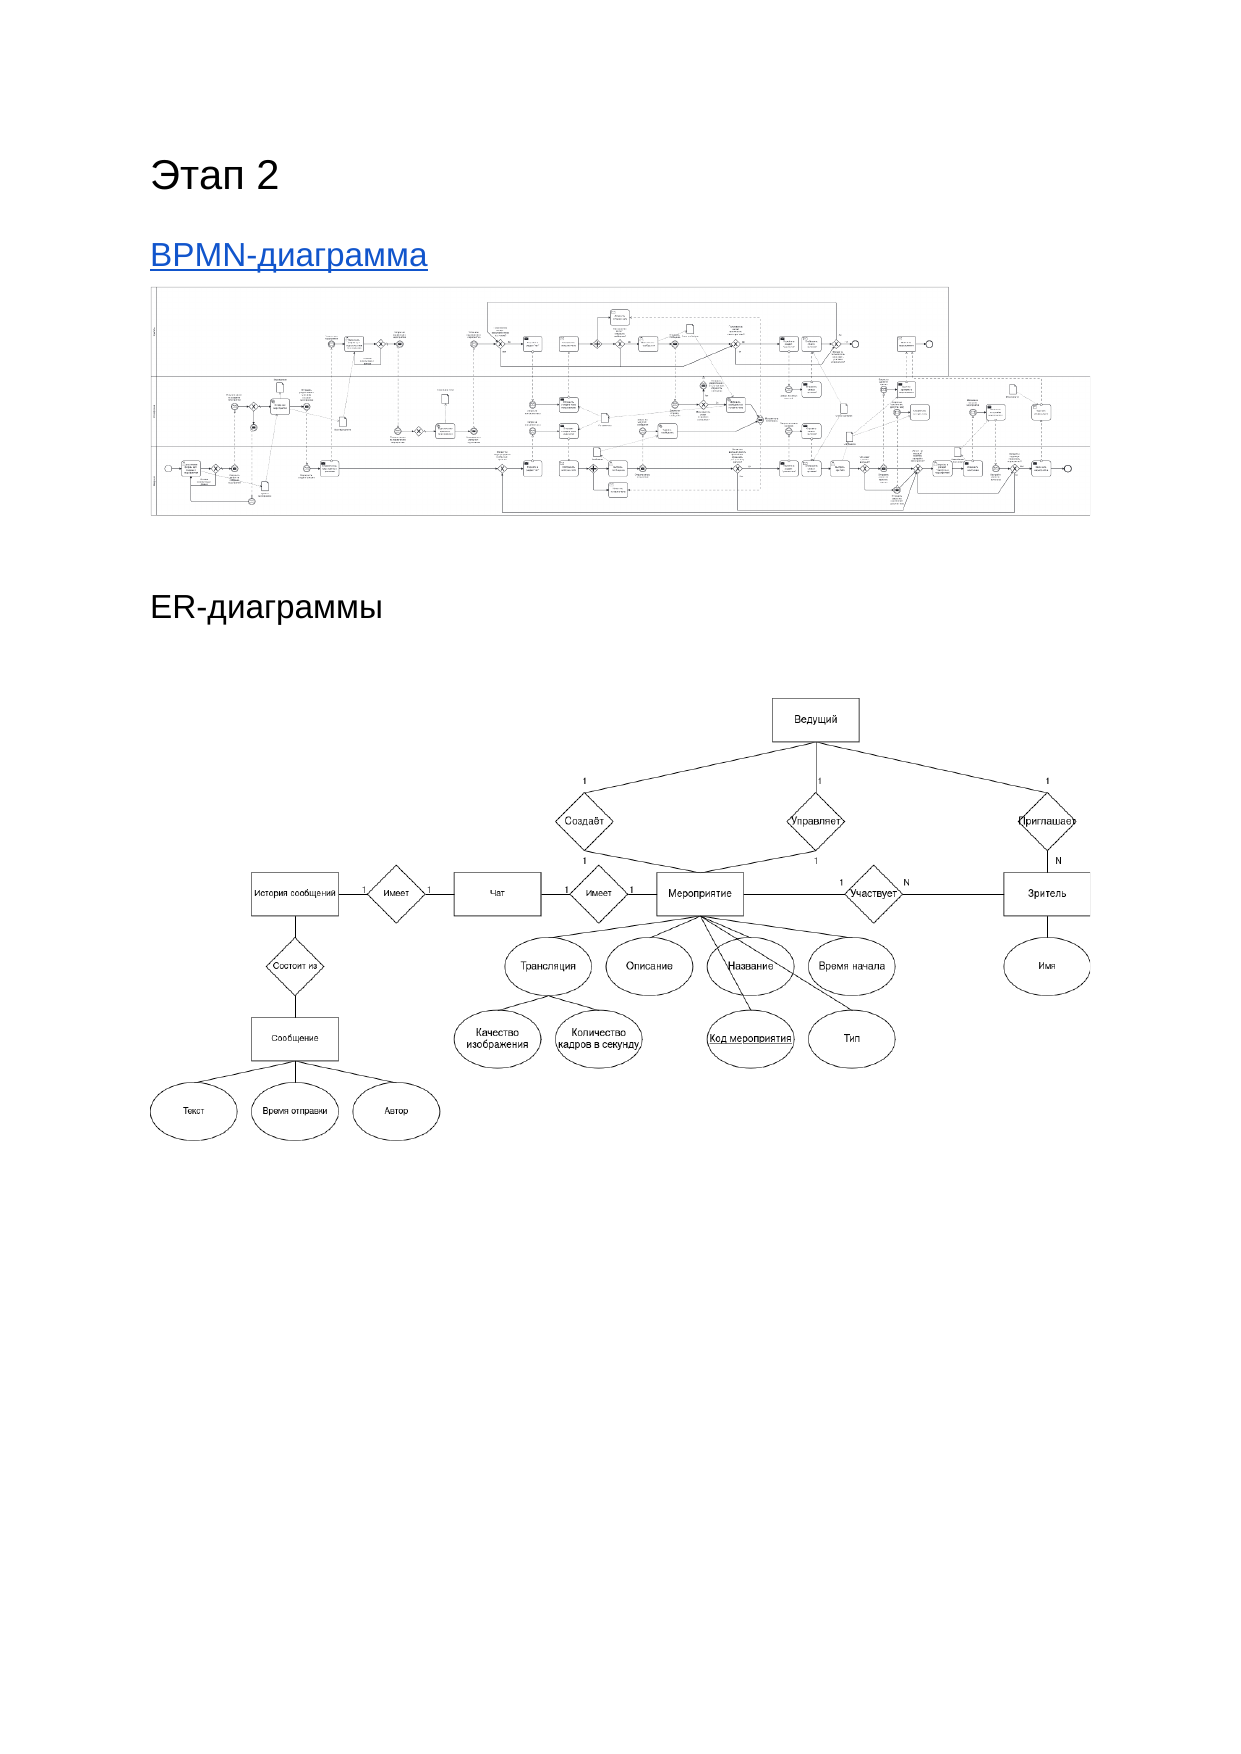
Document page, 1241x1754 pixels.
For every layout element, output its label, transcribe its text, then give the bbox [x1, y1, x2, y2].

subtitle BPMN-диаграмма [150, 235, 1090, 274]
picture [150, 286, 1091, 516]
subtitle ER-диаграммы [150, 587, 1090, 626]
subtitle Этап 2 [150, 150, 1090, 198]
picture [150, 698, 1091, 1141]
